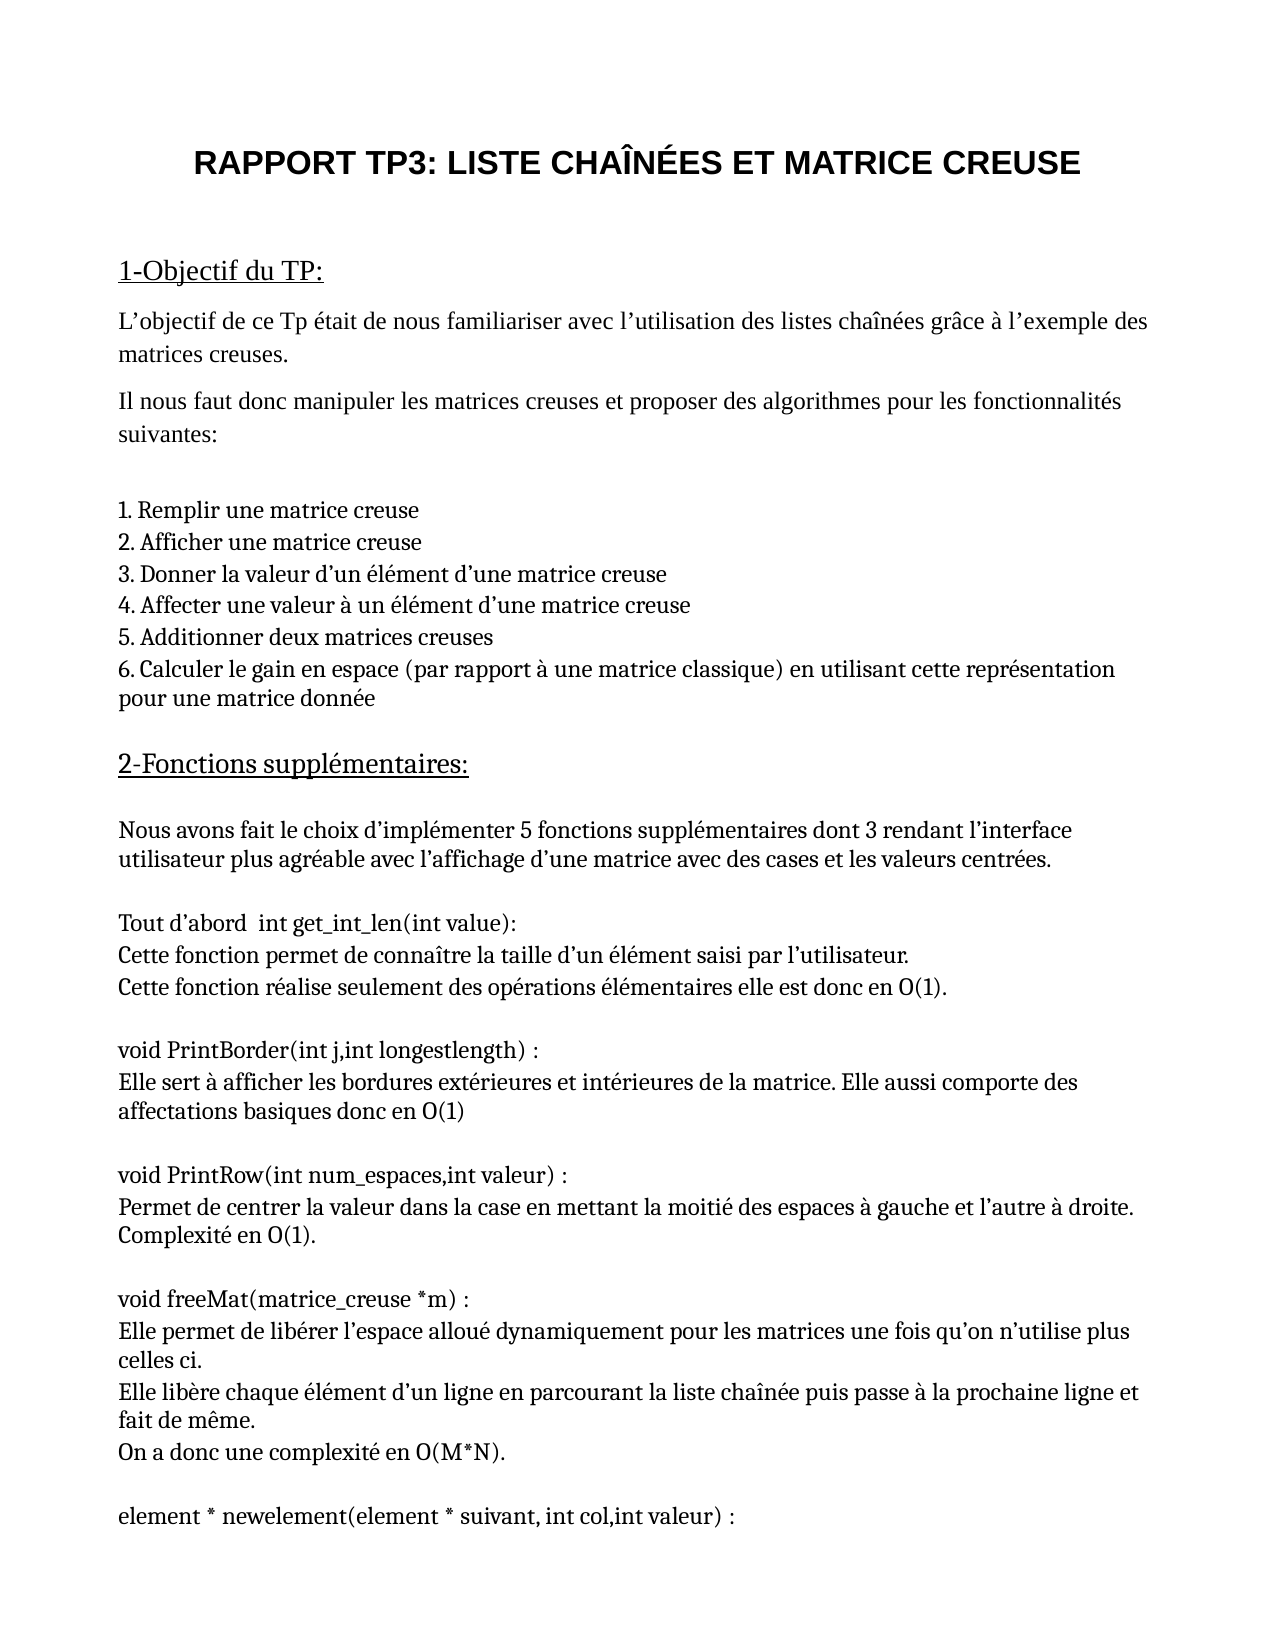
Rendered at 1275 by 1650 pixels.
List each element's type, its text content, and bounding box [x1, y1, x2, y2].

text On a donc une complexité en O(M*N). [118, 1438, 1157, 1467]
text 6. Calculer le gain en espace (par rapport à une matrice classique) en utilisant cette représentation pour une matrice donnée [118, 655, 1157, 713]
text Cette fonction réalise seulement des opérations élémentaires elle est donc en O(1). [118, 972, 1157, 1001]
text 3. Donner la valeur d’un élément d’une matrice creuse [118, 559, 1157, 588]
text 5. Additionner deux matrices creuses [118, 623, 1157, 652]
text 4. Affecter une valeur à un élément d’une matrice creuse [118, 591, 1157, 620]
text L’objectif de ce Tp était de nous familiariser avec l’utilisation des listes chaînées grâce à l’exemple des matrices creuses. [118, 306, 1157, 368]
text Elle permet de libérer l’espace alloué dynamiquement pour les matrices une fois qu’on n’utilise plus celles ci. [118, 1317, 1157, 1374]
text Elle libère chaque élément d’un ligne en parcourant la liste chaînée puis passe à la prochaine ligne et fait de même. [118, 1377, 1157, 1435]
text Il nous faut donc manipuler les matrices creuses et proposer des algorithmes pour les fonctionnalités suivantes: [118, 386, 1157, 448]
text 1. Remplir une matrice creuse [118, 496, 1157, 524]
text Cette fonction permet de connaître la taille d’un élément saisi par l’utilisateur. [118, 941, 1157, 969]
text void PrintRow(int num_espaces,int valeur) : [118, 1161, 1157, 1189]
text 2-Fonctions supplémentaires: [118, 748, 1157, 781]
text Elle sert à afficher les bordures extérieures et intérieures de la matrice. Elle aussi comporte des affectations basiques donc en O(1) [118, 1068, 1157, 1126]
text element * newelement(element * suivant, int col,int valeur) : [118, 1502, 1157, 1531]
text Permet de centrer la valeur dans la case en mettant la moitié des espaces à gauche et l’autre à droite. Complexité en O(1). [118, 1192, 1157, 1250]
text Tout d’abord int get_int_len(int value): [118, 909, 1157, 937]
text void freeMat(matrice_creuse *m) : [118, 1285, 1157, 1314]
text 1-Objectif du TP: [118, 253, 1157, 286]
text Nous avons fait le choix d’implémenter 5 fonctions supplémentaires dont 3 rendant l’interface utilisateur plus agréable avec l’affichage d’une matrice avec des cases et les valeurs centrées. [118, 816, 1157, 874]
title RAPPORT TP3: LISTE CHAÎNÉES ET MATRICE CREUSE [118, 143, 1157, 182]
text void PrintBorder(int j,int longestlength) : [118, 1036, 1157, 1065]
text 2. Afficher une matrice creuse [118, 528, 1157, 556]
